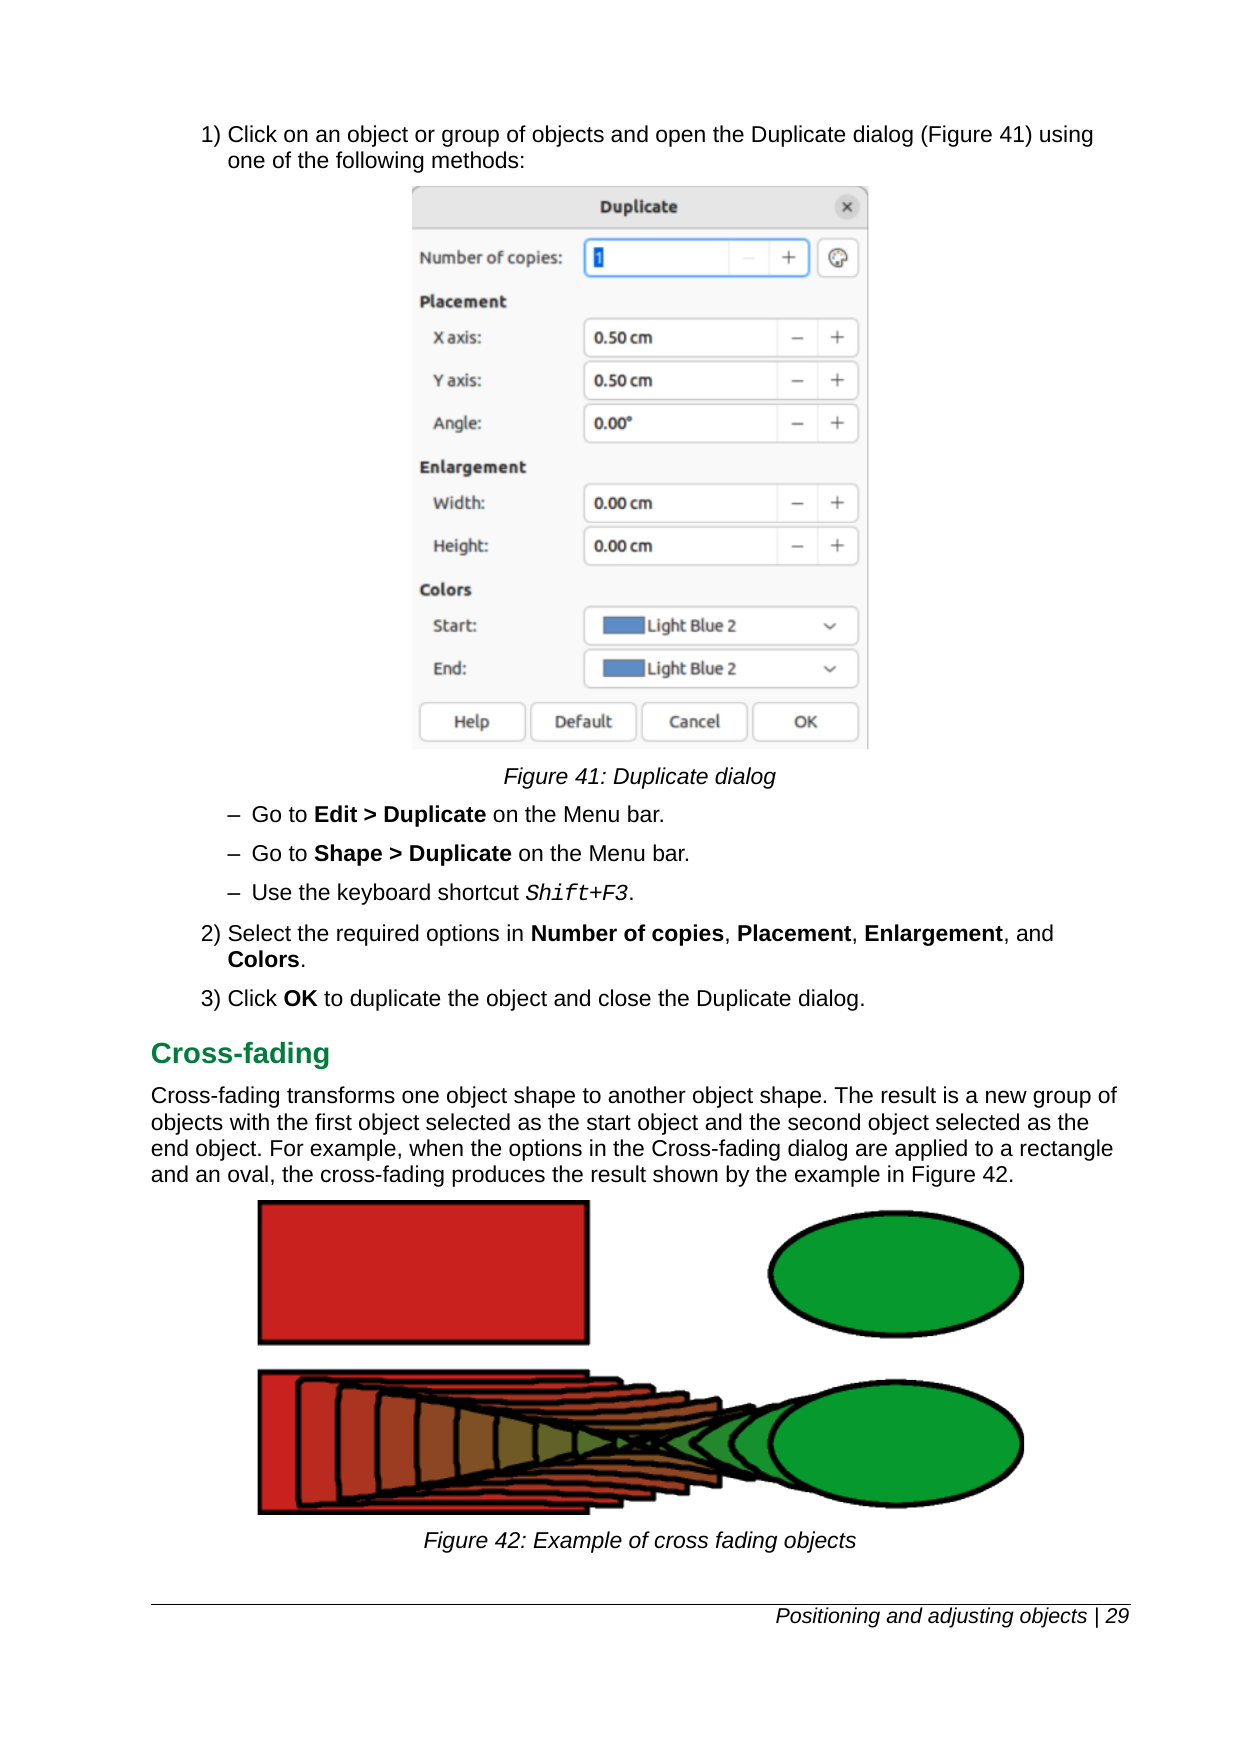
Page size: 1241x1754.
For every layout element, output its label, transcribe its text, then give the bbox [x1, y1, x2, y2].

list Click OK to duplicate the object and close the Duplicate dialog. [227, 985, 1131, 1011]
list Select the required options in Number of copies, Placement, Enlargement, and Colors. [227, 920, 1131, 973]
list Go to Edit > Duplicate on the Menu bar. [227, 801, 1131, 828]
text Figure 41: Duplicate dialog [412, 763, 870, 789]
subtitle Cross-fading [151, 1036, 1131, 1070]
list Use the keyboard shortcut Shift+F3. [227, 879, 1131, 907]
text Cross-fading transforms one object shape to another object shape. The result is a new group of objects with the first object selected as the start object and the second object selected as the end object. For example, when the options in the Cross-fading dialog are applied to a rectangle and an oval, the cross-fading produces the result shown by the example in Figure 42. [151, 1082, 1131, 1188]
picture [257, 1200, 1025, 1515]
list Go to Shape > Duplicate on the Menu bar. [227, 840, 1131, 867]
text Figure 42: Example of cross fading objects [257, 1527, 1024, 1554]
list Click on an object or group of objects and open the Duplicate dialog (Figure 41) using one of the following methods: [227, 121, 1131, 174]
picture [412, 186, 870, 751]
